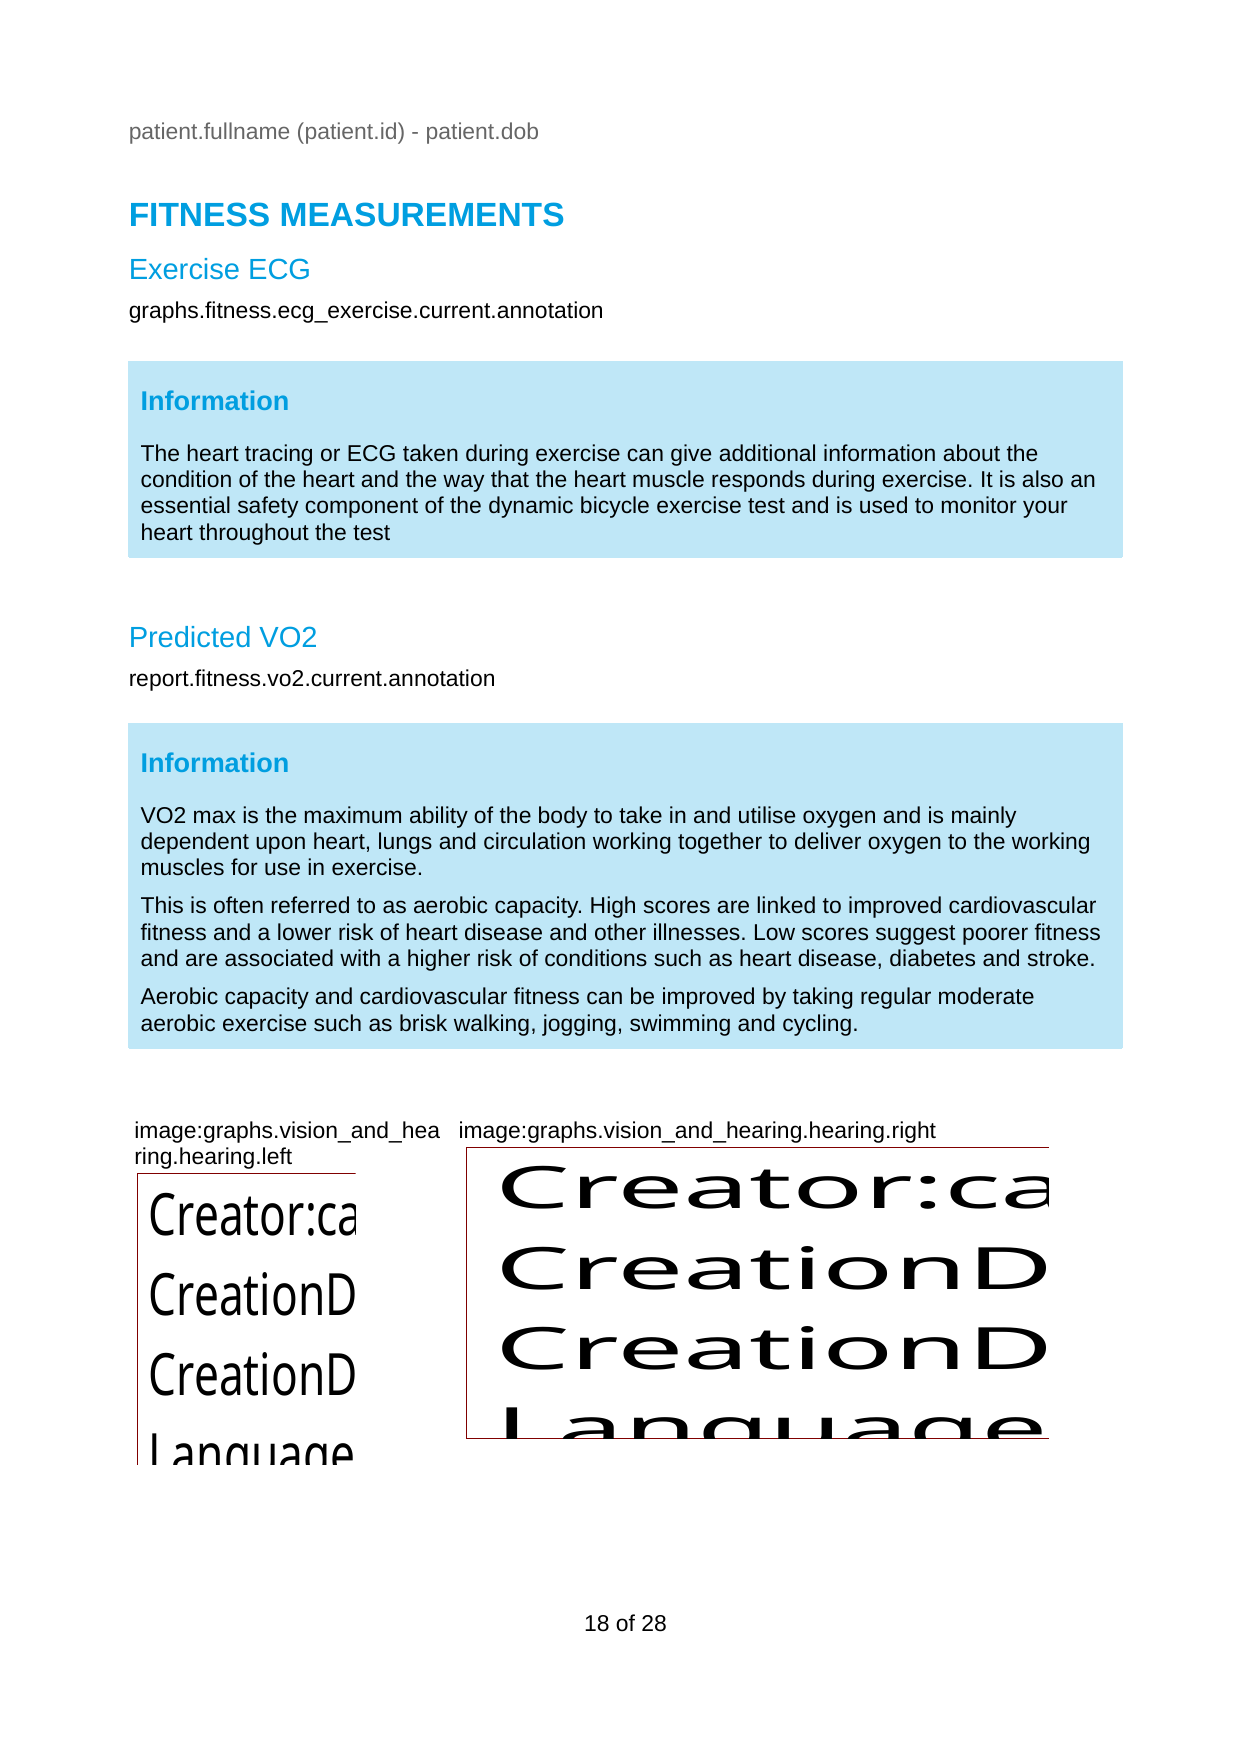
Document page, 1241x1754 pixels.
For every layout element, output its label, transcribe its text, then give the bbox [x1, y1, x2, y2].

text Aerobic capacity and cardiovascular fitness can be improved by taking regular moderate aerobic exercise such as brisk walking, jogging, swimming and cycling. [140, 983, 1110, 1036]
text The heart tracing or ECG taken during exercise can give additional information about the condition of the heart and the way that the heart muscle responds during exercise. It is also an essential safety component of the dynamic bicycle exercise test and is used to monitor your heart throughout the test [140, 439, 1110, 545]
text report.fitness.vo2.current.annotation [128, 665, 1122, 691]
subtitle Predicted VO2 [128, 620, 1122, 653]
table_header image:graphs.vision_and_hearing.hearing.right [453, 1111, 1122, 1471]
subtitle Information [140, 747, 1110, 778]
subtitle Fitness measurements [128, 195, 1122, 233]
subtitle Information [140, 385, 1110, 416]
table_header image:graphs.vision_and_hearing.hearing.left [129, 1111, 452, 1471]
text This is often referred to as aerobic capacity. High scores are linked to improved cardiovascular fitness and a lower risk of heart disease and other illnesses. Low scores suggest poorer fitness and are associated with a higher risk of conditions such as heart disease, diabetes and stroke. [140, 892, 1110, 972]
subtitle Exercise ECG [128, 252, 1122, 285]
text graphs.fitness.ecg_exercise.current.annotation [128, 297, 1122, 323]
text VO2 max is the maximum ability of the body to take in and utilise oxygen and is mainly dependent upon heart, lungs and circulation working together to deliver oxygen to the working muscles for use in exercise. [140, 802, 1110, 881]
